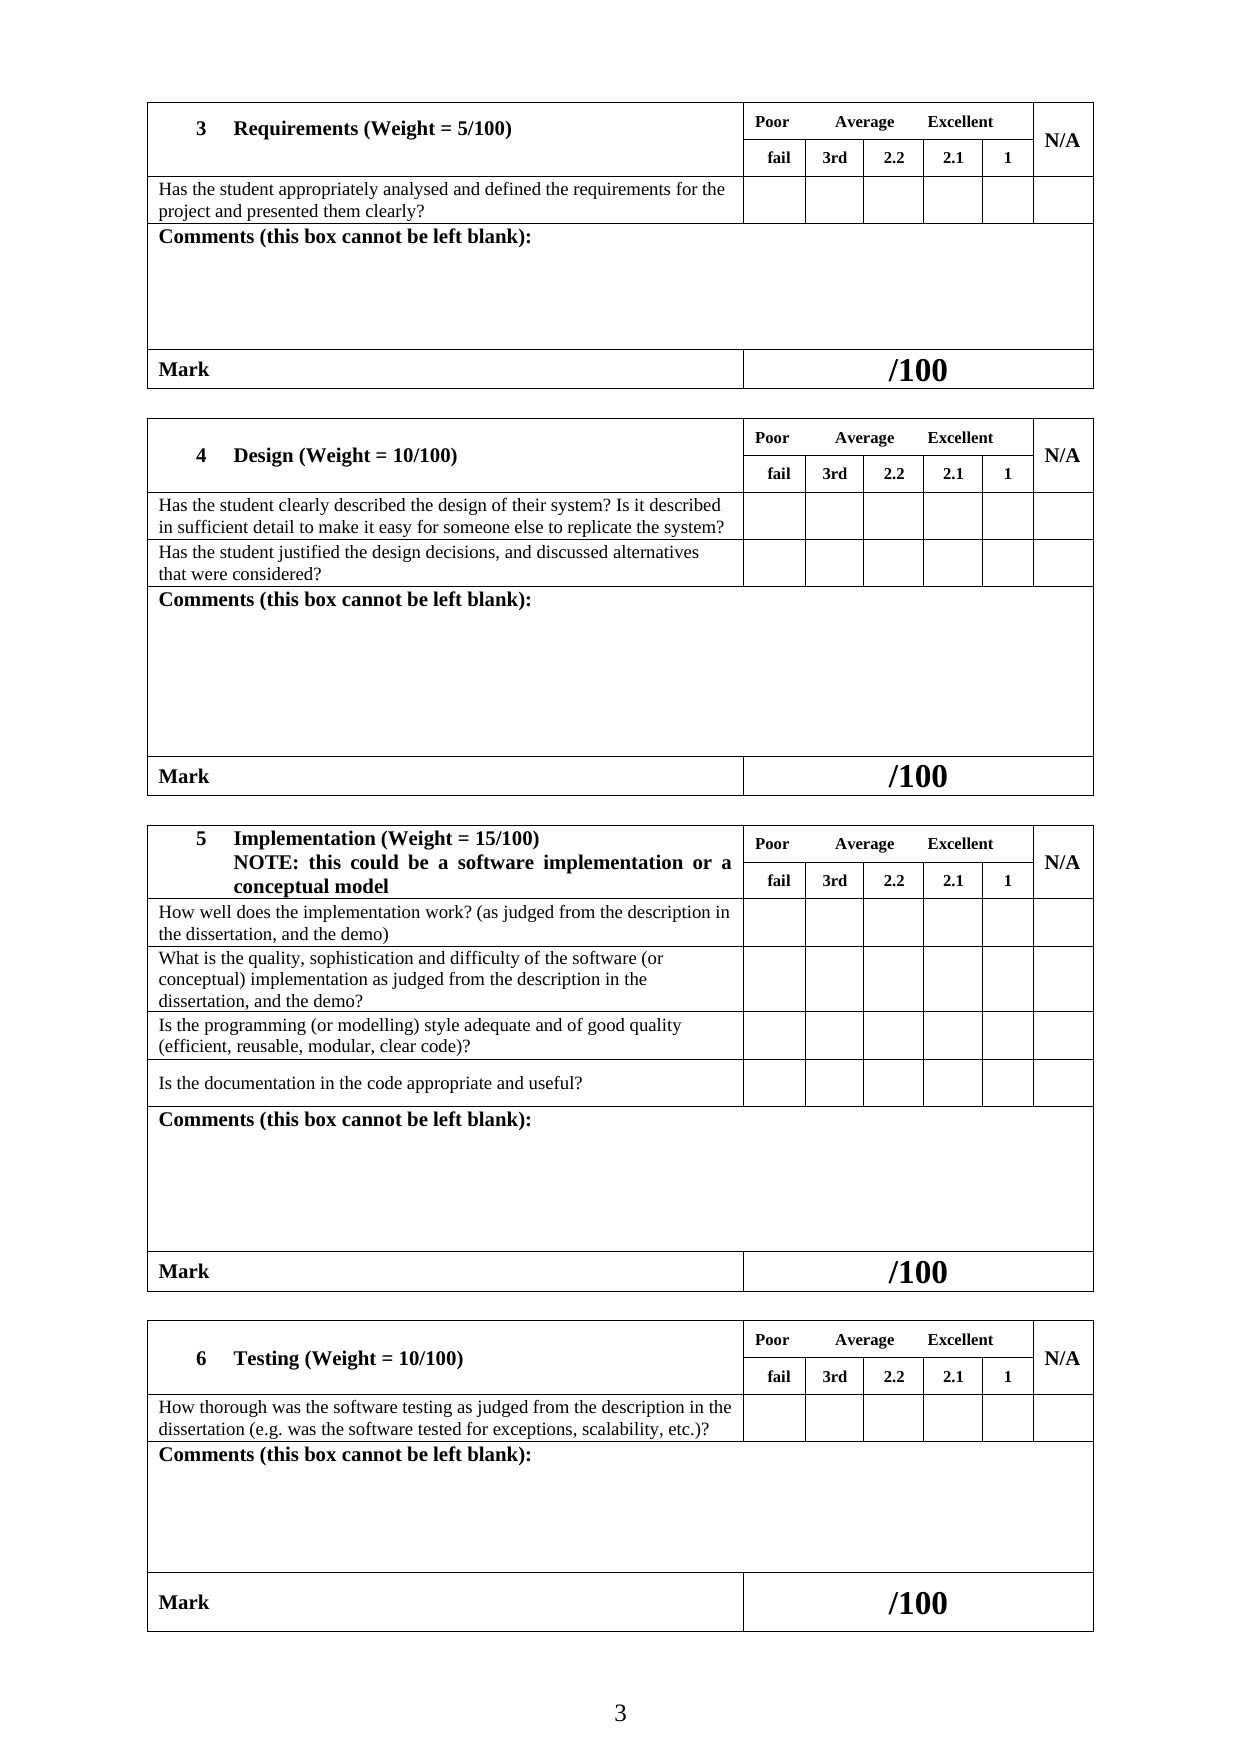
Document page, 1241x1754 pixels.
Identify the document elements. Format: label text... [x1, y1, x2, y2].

table_cell [983, 177, 1033, 223]
table_header Poor Average Excellent [744, 826, 1033, 862]
table_cell Comments (this box cannot be left blank): [148, 587, 1093, 756]
table_cell [983, 899, 1033, 946]
table_cell [1034, 1395, 1093, 1441]
table_cell /100 [744, 1252, 1093, 1291]
table_cell [806, 177, 863, 223]
table_cell Mark [148, 350, 743, 388]
table_cell fail [744, 863, 805, 898]
table_cell [864, 1012, 923, 1058]
table_header Testing (Weight = 10/100) [148, 1321, 743, 1394]
table_cell 3rd [806, 140, 863, 176]
table_cell [924, 493, 982, 539]
table_cell 1 [983, 863, 1033, 898]
table_cell [1034, 899, 1093, 946]
table_cell [983, 1395, 1033, 1441]
table_cell 2.2 [864, 140, 923, 176]
table_cell 1 [983, 140, 1033, 176]
table_cell [864, 493, 923, 539]
table_cell [1034, 540, 1093, 586]
table_cell [744, 1012, 805, 1058]
table_cell Is the documentation in the code appropriate and useful? [148, 1060, 743, 1106]
table_header N/A [1034, 1321, 1093, 1394]
table_cell [806, 493, 863, 539]
table_header N/A [1034, 103, 1093, 176]
table_header Requirements (Weight = 5/100) [148, 103, 743, 176]
table_cell /100 [744, 350, 1093, 388]
table_cell Comments (this box cannot be left blank): [148, 224, 1093, 349]
table_cell [806, 947, 863, 1011]
table_cell [864, 899, 923, 946]
table_cell [864, 1395, 923, 1441]
table_cell [744, 540, 805, 586]
table_cell [864, 540, 923, 586]
table_cell [806, 1060, 863, 1106]
table_cell 2.2 [864, 1358, 923, 1394]
table_cell [864, 177, 923, 223]
table_cell [806, 899, 863, 946]
table_cell /100 [744, 1573, 1093, 1631]
table_cell Comments (this box cannot be left blank): [148, 1107, 1093, 1251]
table_cell 3rd [806, 456, 863, 492]
table_cell [924, 1012, 982, 1058]
table_cell 2.2 [864, 456, 923, 492]
table_cell [924, 1395, 982, 1441]
table_cell 2.1 [924, 1358, 982, 1394]
table_cell [1034, 947, 1093, 1011]
table_cell [744, 177, 805, 223]
table_cell [1034, 1012, 1093, 1058]
table_cell [983, 947, 1033, 1011]
table_cell Has the student justified the design decisions, and discussed alternatives that were considered? [148, 540, 743, 586]
table_cell 3rd [806, 1358, 863, 1394]
table_cell [924, 947, 982, 1011]
table_cell [924, 177, 982, 223]
table_cell [1034, 177, 1093, 223]
table_cell Has the student clearly described the design of their system? Is it described in sufficient detail to make it easy for someone else to replicate the system? [148, 493, 743, 539]
table_cell Comments (this box cannot be left blank): [148, 1442, 1093, 1572]
table_cell [744, 947, 805, 1011]
table_cell 1 [983, 1358, 1033, 1394]
table_cell [744, 1060, 805, 1106]
table_header N/A [1034, 419, 1093, 492]
table_cell 1 [983, 456, 1033, 492]
table_cell [983, 540, 1033, 586]
table_cell Mark [148, 1573, 743, 1631]
table_cell [806, 540, 863, 586]
table_cell [924, 540, 982, 586]
table_cell [983, 1060, 1033, 1106]
table_header Poor Average Excellent [744, 419, 1033, 455]
table_cell [983, 1012, 1033, 1058]
table_cell fail [744, 1358, 805, 1394]
table_header Poor Average Excellent [744, 103, 1033, 139]
table_cell Has the student appropriately analysed and defined the requirements for the project and presented them clearly? [148, 177, 743, 223]
table_cell [924, 1060, 982, 1106]
table_cell [1034, 1060, 1093, 1106]
table_cell [924, 899, 982, 946]
table_header Design (Weight = 10/100) [148, 419, 743, 492]
table_cell /100 [744, 757, 1093, 795]
table_cell [744, 1395, 805, 1441]
table_header Poor Average Excellent [744, 1321, 1033, 1357]
table_cell 2.1 [924, 456, 982, 492]
table_cell 2.1 [924, 140, 982, 176]
table_header N/A [1034, 826, 1093, 898]
table_cell [744, 493, 805, 539]
table_cell 2.2 [864, 863, 923, 898]
table_cell Mark [148, 757, 743, 795]
table_cell [864, 1060, 923, 1106]
table_cell 3rd [806, 863, 863, 898]
table_cell How well does the implementation work? (as judged from the description in the dissertation, and the demo) [148, 899, 743, 946]
table_cell [983, 493, 1033, 539]
table_cell How thorough was the software testing as judged from the description in the dissertation (e.g. was the software tested for exceptions, scalability, etc.)? [148, 1395, 743, 1441]
table_cell Mark [148, 1252, 743, 1291]
table_cell fail [744, 456, 805, 492]
table_cell 2.1 [924, 863, 982, 898]
table_cell [806, 1012, 863, 1058]
table_cell What is the quality, sophistication and difficulty of the software (or conceptual) implementation as judged from the description in the dissertation, and the demo? [148, 947, 743, 1011]
table_cell [744, 899, 805, 946]
table_cell Is the programming (or modelling) style adequate and of good quality (efficient, reusable, modular, clear code)? [148, 1012, 743, 1058]
table_cell [1034, 493, 1093, 539]
table_cell [806, 1395, 863, 1441]
table_cell fail [744, 140, 805, 176]
table_header Implementation (Weight = 15/100) NOTE: this could be a software implementation or a conceptual model [148, 826, 743, 898]
table_cell [864, 947, 923, 1011]
